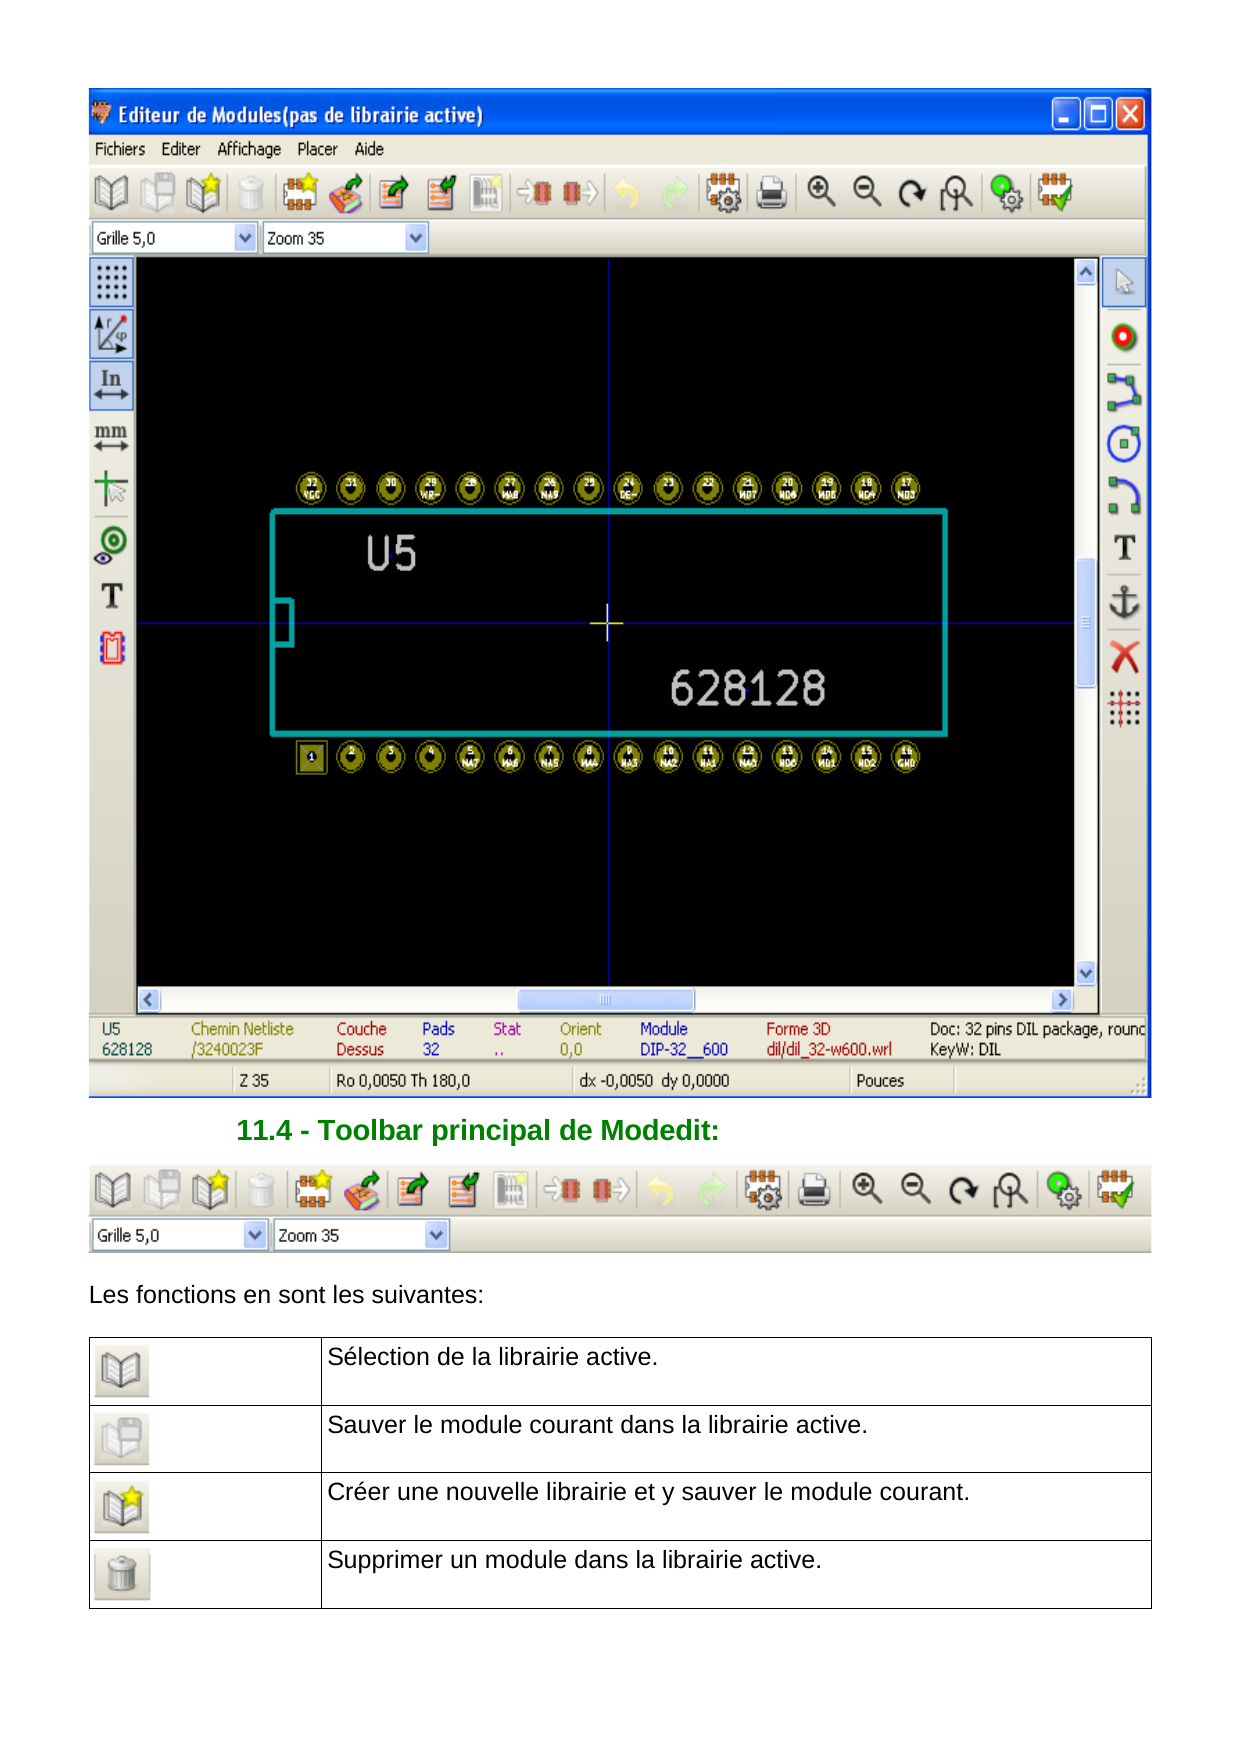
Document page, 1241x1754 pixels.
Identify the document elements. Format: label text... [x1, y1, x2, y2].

picture [88, 88, 1152, 1098]
table_header Sélection de la librairie active. [322, 1338, 1151, 1405]
picture [88, 1162, 1152, 1253]
text Les fonctions en sont les suivantes: [88, 1281, 1152, 1309]
picture [94, 1546, 151, 1602]
picture [94, 1410, 150, 1467]
subtitle Toolbar principal de Modedit: [162, 1114, 1152, 1146]
table_cell Supprimer un module dans la librairie active. [322, 1541, 1151, 1608]
table_cell [90, 1473, 321, 1540]
table_cell Sauver le module courant dans la librairie active. [322, 1406, 1151, 1472]
table_cell [90, 1406, 321, 1472]
picture [94, 1478, 150, 1535]
picture [94, 1342, 150, 1399]
table_header [90, 1338, 321, 1405]
table_cell Créer une nouvelle librairie et y sauver le module courant. [322, 1473, 1151, 1540]
table_cell [90, 1541, 321, 1608]
